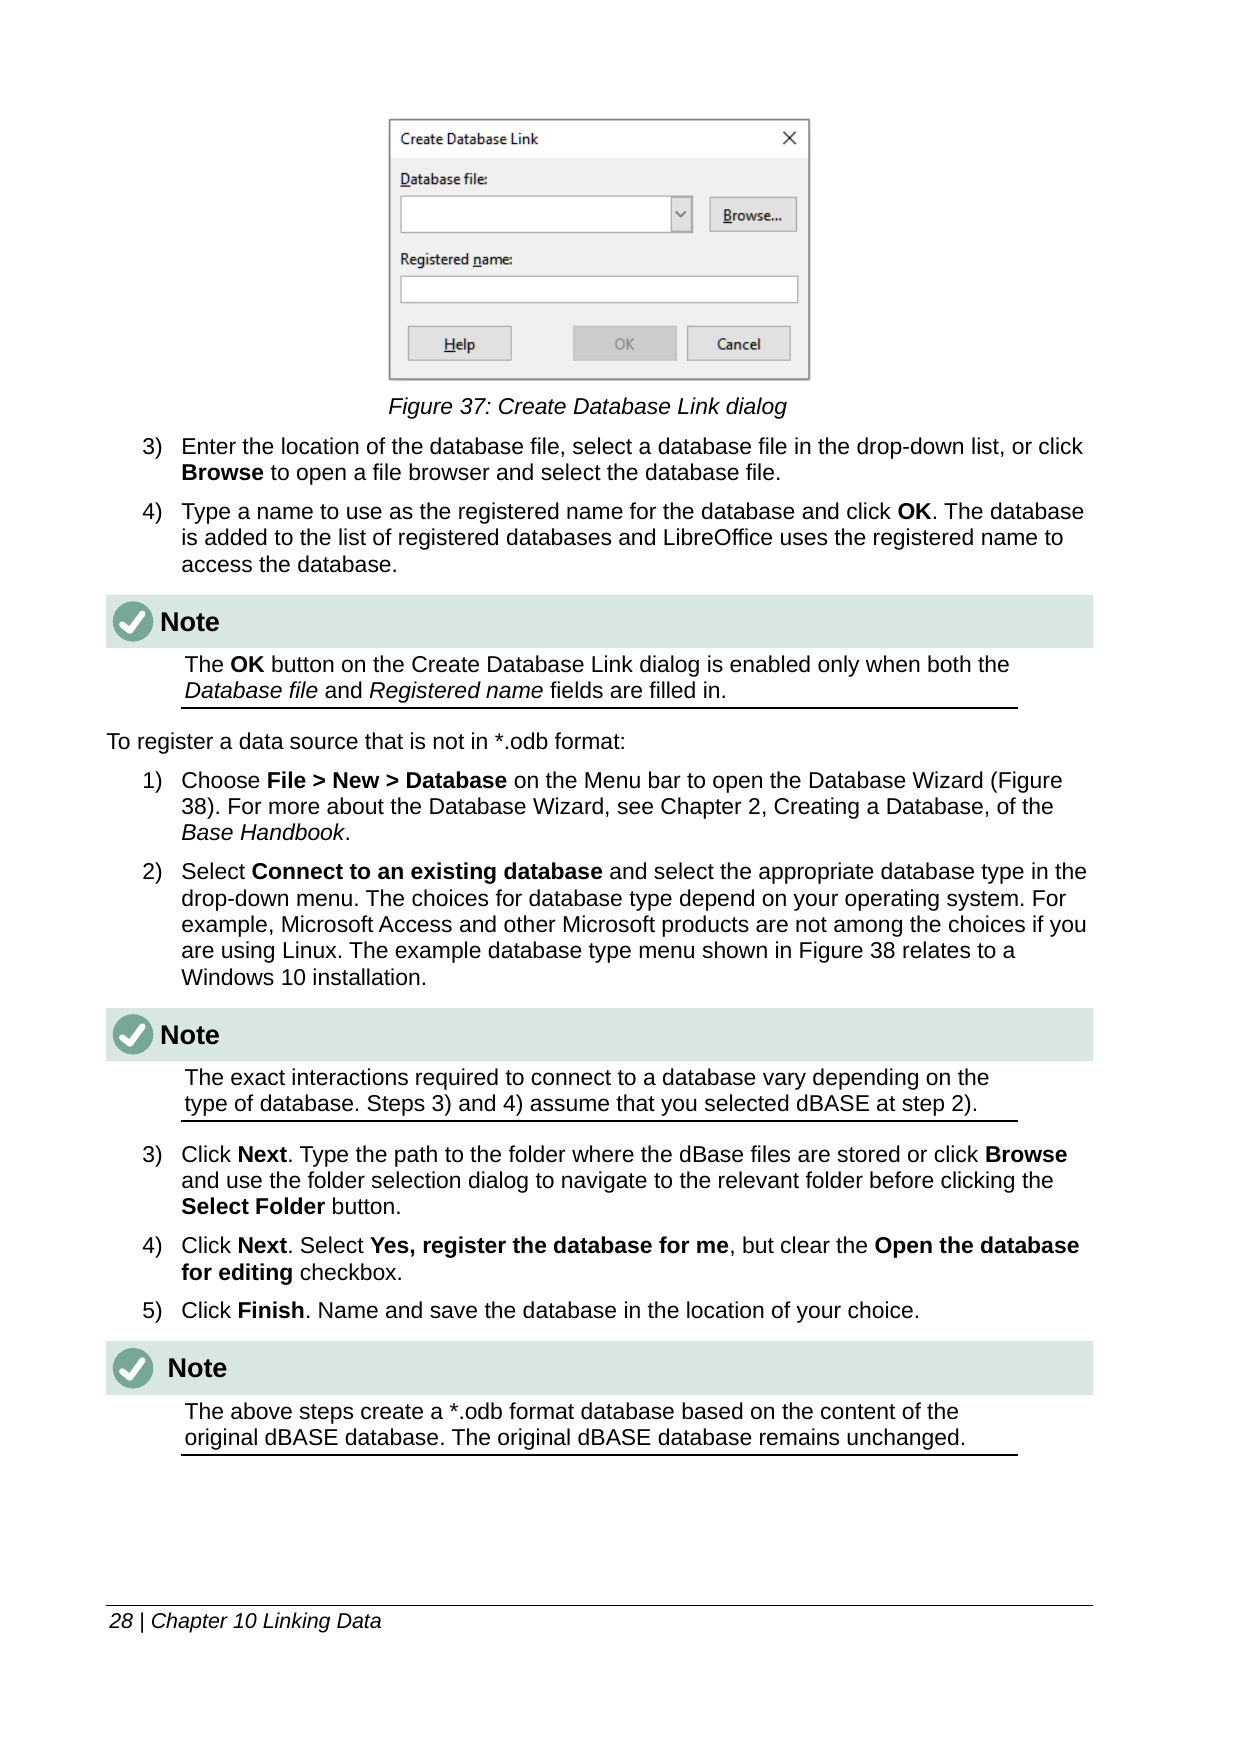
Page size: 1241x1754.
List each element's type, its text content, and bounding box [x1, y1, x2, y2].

list To register a data source that is not in *.odb format: [106, 728, 1093, 754]
list Enter the location of the database file, select a database file in the drop-down list, or click Browse to open a file browser and select the database file. [162, 433, 1093, 485]
list Type a name to use as the registered name for the database and click OK. The database is added to the list of registered databases and LibreOffice uses the registered name to access the database. [162, 498, 1093, 577]
list Select Connect to an existing database and select the appropriate database type in the drop-down menu. The choices for database type depend on your operating system. For example, Microsoft Access and other Microsoft products are not among the choices if you are using Linux. The example database type menu shown in Figure 38 relates to a Windows 10 installation. [162, 858, 1093, 990]
list Click Next. Type the path to the folder where the dBase files are stored or click Browse and use the folder selection dialog to navigate to the relevant folder before clicking the Select Folder button. [162, 1141, 1093, 1220]
text Figure 37: Create Database Link dialog [388, 393, 811, 419]
text The OK button on the Create Database Link dialog is enabled only when both the Database file and Registered name fields are filled in. [181, 648, 1018, 707]
picture [388, 118, 811, 381]
text The exact interactions required to connect to a database vary depending on the type of database. Steps 3) and 4) assume that you selected dBASE at step 2). [181, 1061, 1018, 1120]
subtitle Note [106, 1341, 1093, 1395]
list Choose File > New > Database on the Menu bar to open the Database Wizard (Figure 38). For more about the Database Wizard, see Chapter 2, Creating a Database, of the Base Handbook. [162, 767, 1093, 846]
text The above steps create a *.odb format database based on the content of the original dBASE database. The original dBASE database remains unchanged. [181, 1395, 1018, 1454]
list Click Next. Select Yes, register the database for me, but clear the Open the database for editing checkbox. [162, 1232, 1093, 1285]
list Click Finish. Name and save the database in the location of your choice. [162, 1297, 1093, 1324]
subtitle Note [106, 595, 1093, 648]
subtitle Note [106, 1008, 1093, 1061]
